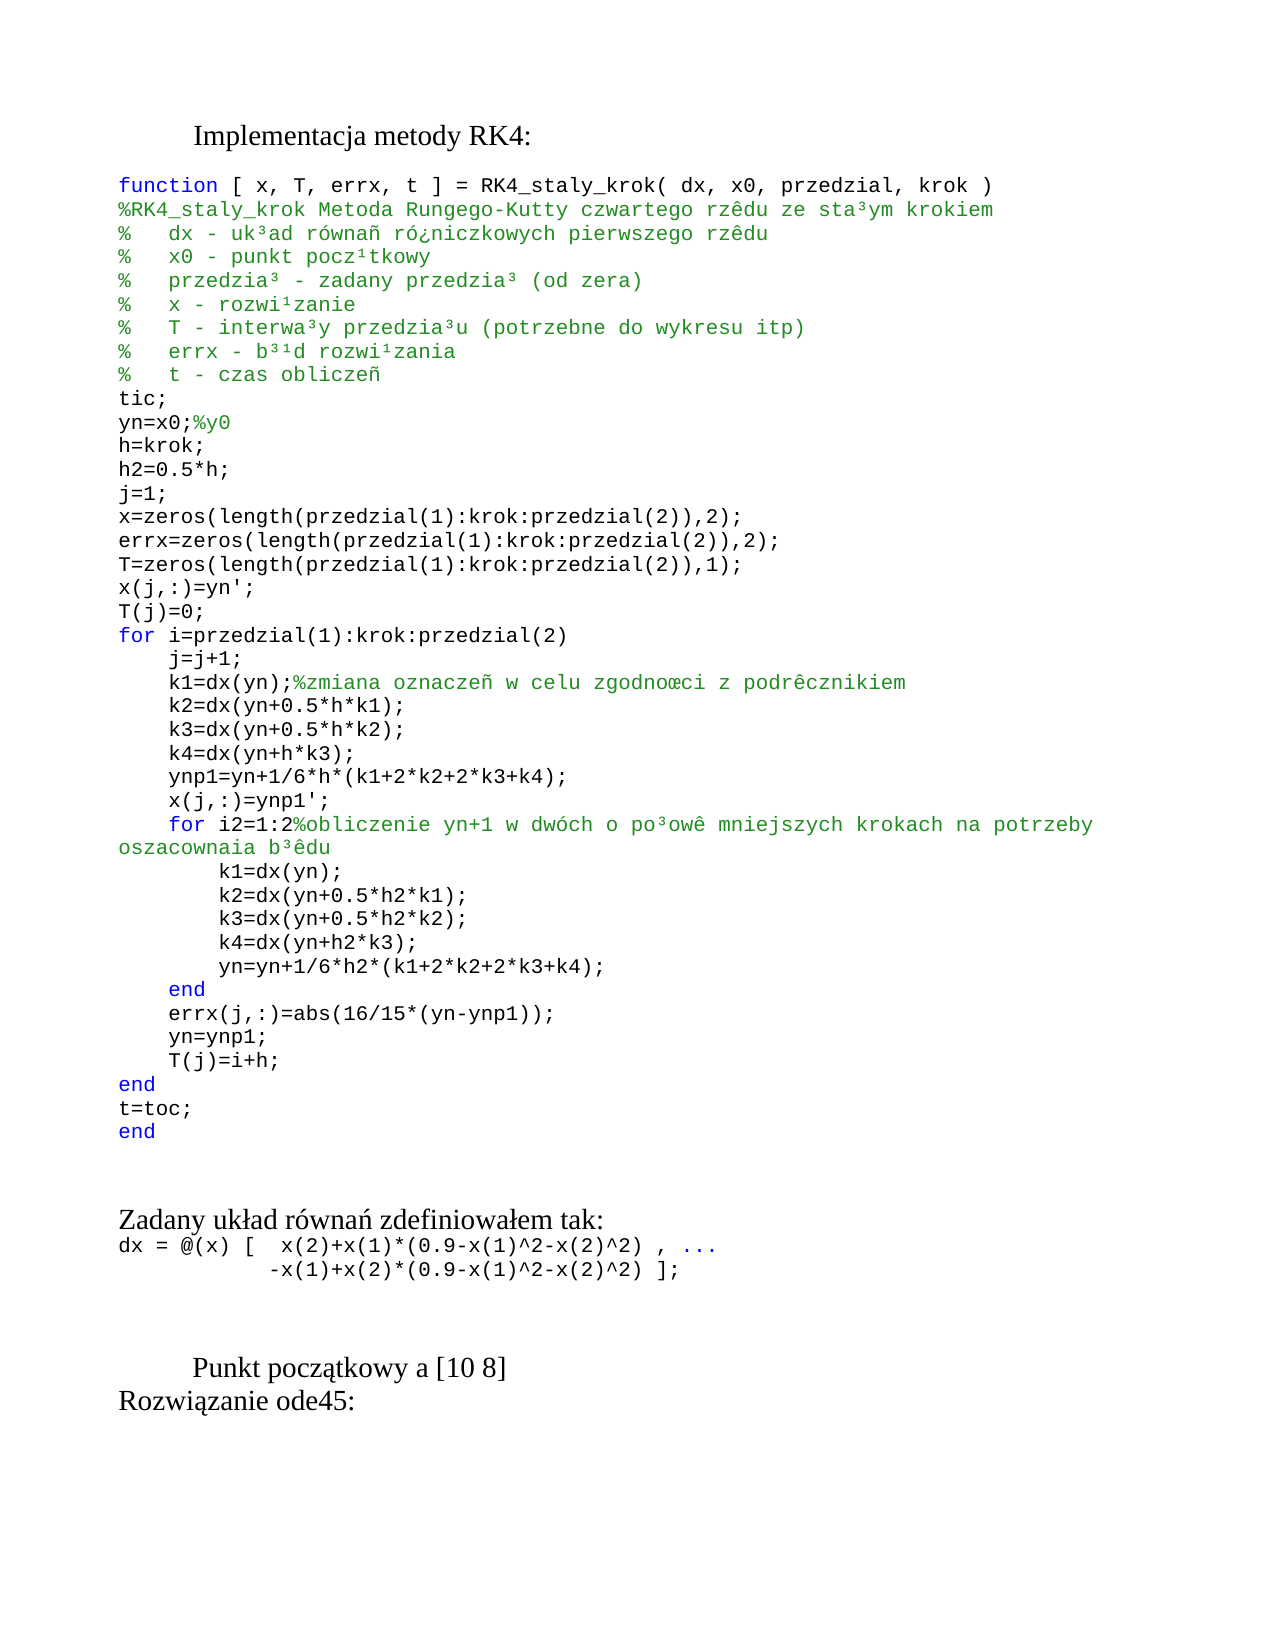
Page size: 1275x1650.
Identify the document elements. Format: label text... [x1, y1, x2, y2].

text for i=przedzial(1):krok:przedzial(2) [118, 624, 1157, 648]
text end [118, 979, 1157, 1003]
text yn=yn+1/6*h2*(k1+2*k2+2*k3+k4); [118, 956, 1157, 979]
text % przedzia³ - zadany przedzia³ (od zera) [118, 270, 1157, 293]
text for i2=1:2%obliczenie yn+1 w dwóch o po³owê mniejszych krokach na potrzeby oszacownaia b³êdu [118, 814, 1157, 861]
text dx = @(x) [ x(2)+x(1)*(0.9-x(1)^2-x(2)^2) , ... [118, 1236, 1157, 1259]
text h=krok; [118, 435, 1157, 459]
text % x - rozwi¹zanie [118, 293, 1157, 317]
text %RK4_staly_krok Metoda Rungego-Kutty czwartego rzêdu ze sta³ym krokiem [118, 199, 1157, 223]
text errx(j,:)=abs(16/15*(yn-ynp1)); [118, 1003, 1157, 1027]
text tic; [118, 388, 1157, 412]
list Implementacja metody RK4: [156, 118, 1157, 152]
text function [ x, T, errx, t ] = RK4_staly_krok( dx, x0, przedzial, krok ) [118, 175, 1157, 199]
text yn=x0;%y0 [118, 412, 1157, 435]
text Punkt początkowy a [10 8] [118, 1350, 1157, 1383]
text t=toc; [118, 1097, 1157, 1121]
text end [118, 1121, 1157, 1145]
text T(j)=i+h; [118, 1050, 1157, 1074]
text k1=dx(yn);%zmiana oznaczeñ w celu zgodnoœci z podrêcznikiem [118, 672, 1157, 696]
text j=1; [118, 483, 1157, 506]
text x=zeros(length(przedzial(1):krok:przedzial(2)),2); [118, 506, 1157, 530]
text h2=0.5*h; [118, 459, 1157, 483]
text Zadany układ równań zdefiniowałem tak: [118, 1202, 1157, 1236]
text k3=dx(yn+0.5*h2*k2); [118, 908, 1157, 932]
text k2=dx(yn+0.5*h*k1); [118, 696, 1157, 719]
text -x(1)+x(2)*(0.9-x(1)^2-x(2)^2) ]; [118, 1259, 1157, 1283]
text % x0 - punkt pocz¹tkowy [118, 246, 1157, 270]
text k4=dx(yn+h*k3); [118, 743, 1157, 766]
text T=zeros(length(przedzial(1):krok:przedzial(2)),1); [118, 554, 1157, 577]
text T(j)=0; [118, 601, 1157, 624]
text Rozwiązanie ode45: [118, 1383, 1157, 1417]
text % dx - uk³ad równañ ró¿niczkowych pierwszego rzêdu [118, 223, 1157, 246]
text k1=dx(yn); [118, 861, 1157, 885]
text x(j,:)=ynp1'; [118, 790, 1157, 814]
text k3=dx(yn+0.5*h*k2); [118, 719, 1157, 743]
text x(j,:)=yn'; [118, 577, 1157, 601]
text end [118, 1074, 1157, 1097]
text yn=ynp1; [118, 1027, 1157, 1050]
text ynp1=yn+1/6*h*(k1+2*k2+2*k3+k4); [118, 766, 1157, 790]
text % T - interwa³y przedzia³u (potrzebne do wykresu itp) [118, 317, 1157, 341]
text % t - czas obliczeñ [118, 364, 1157, 388]
text k4=dx(yn+h2*k3); [118, 932, 1157, 956]
text j=j+1; [118, 648, 1157, 672]
text k2=dx(yn+0.5*h2*k1); [118, 885, 1157, 908]
text errx=zeros(length(przedzial(1):krok:przedzial(2)),2); [118, 530, 1157, 554]
text % errx - b³¹d rozwi¹zania [118, 341, 1157, 364]
